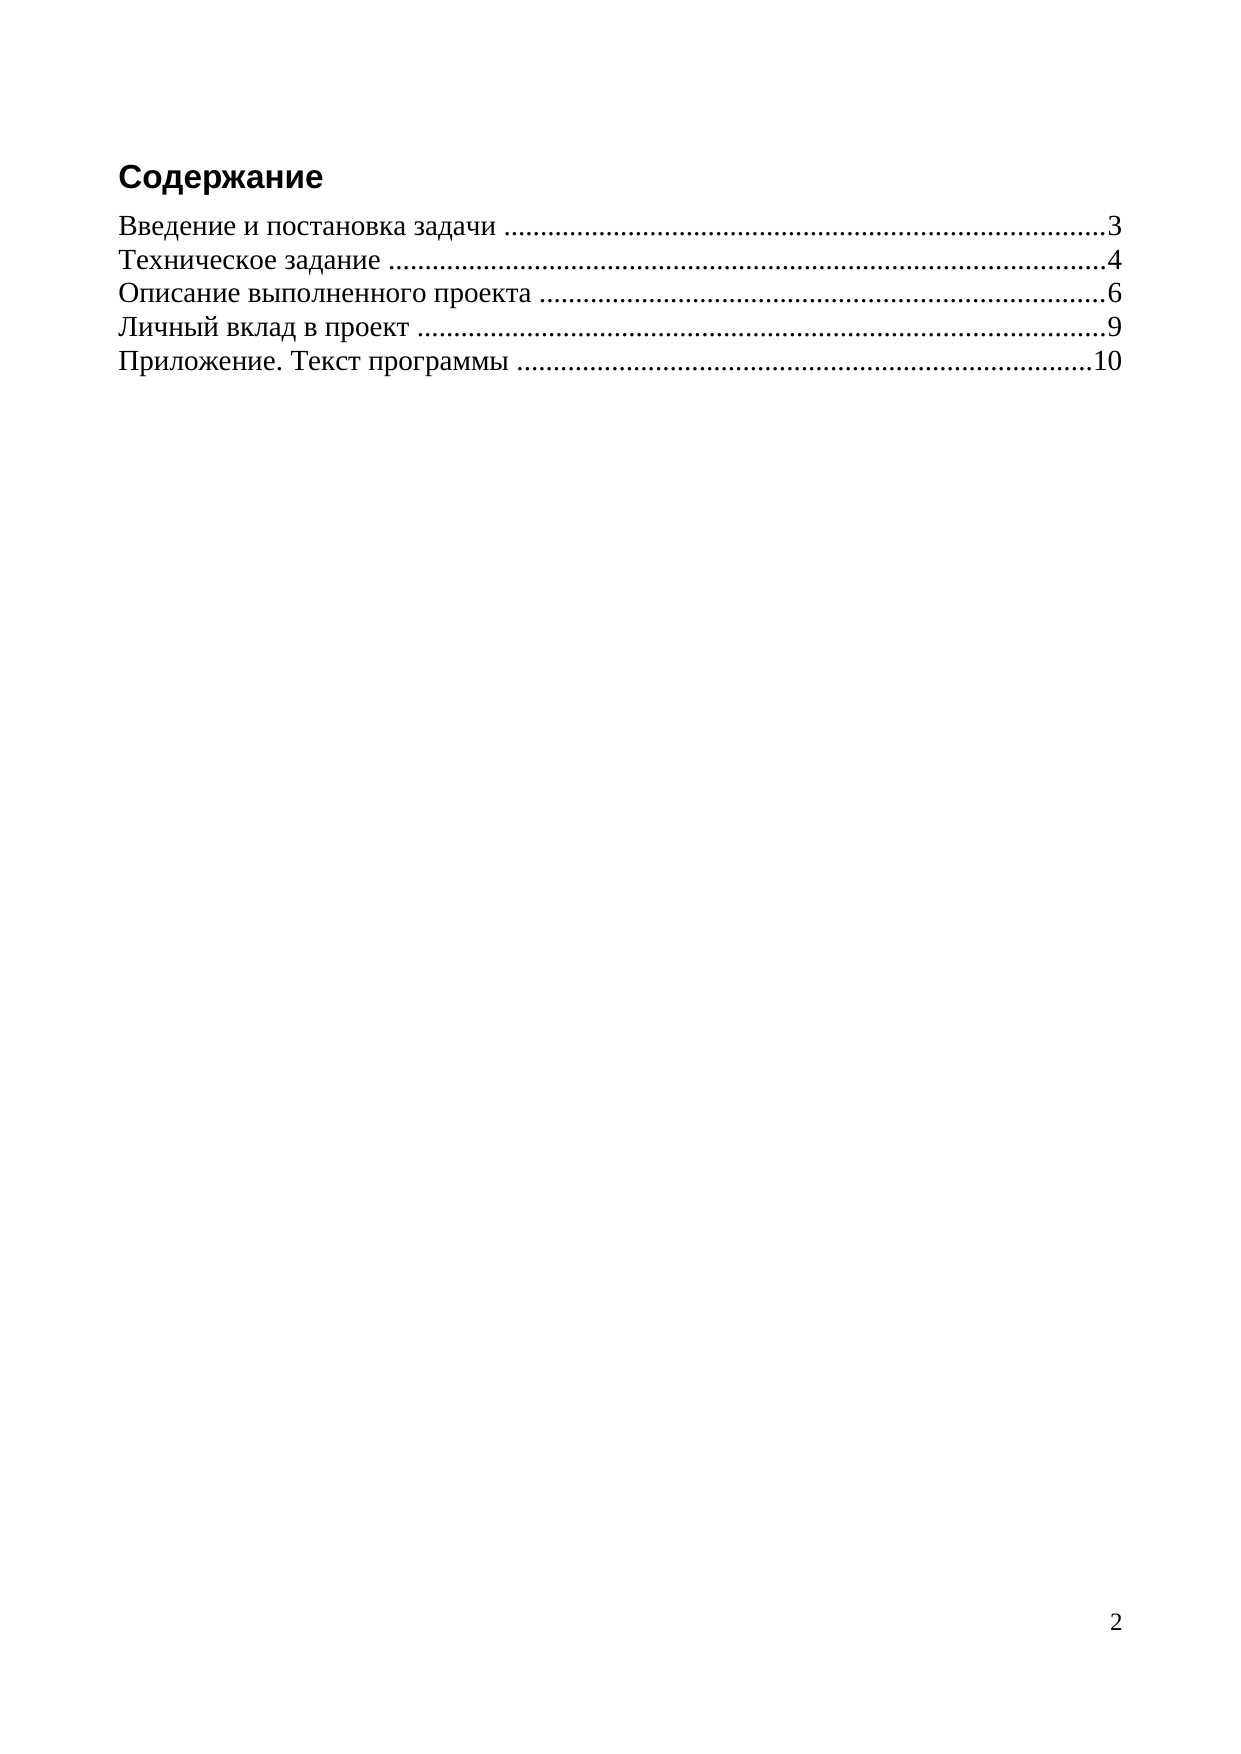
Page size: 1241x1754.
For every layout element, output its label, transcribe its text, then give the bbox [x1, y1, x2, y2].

text Личный вклад в проект 9 [118, 309, 1122, 343]
text Техническое задание 4 [118, 242, 1122, 276]
text Описание выполненного проекта 6 [118, 276, 1122, 309]
text Введение и постановка задачи 3 [118, 208, 1122, 242]
text Приложение. Текст программы 10 [118, 343, 1122, 376]
subtitle Содержание [118, 157, 1122, 196]
